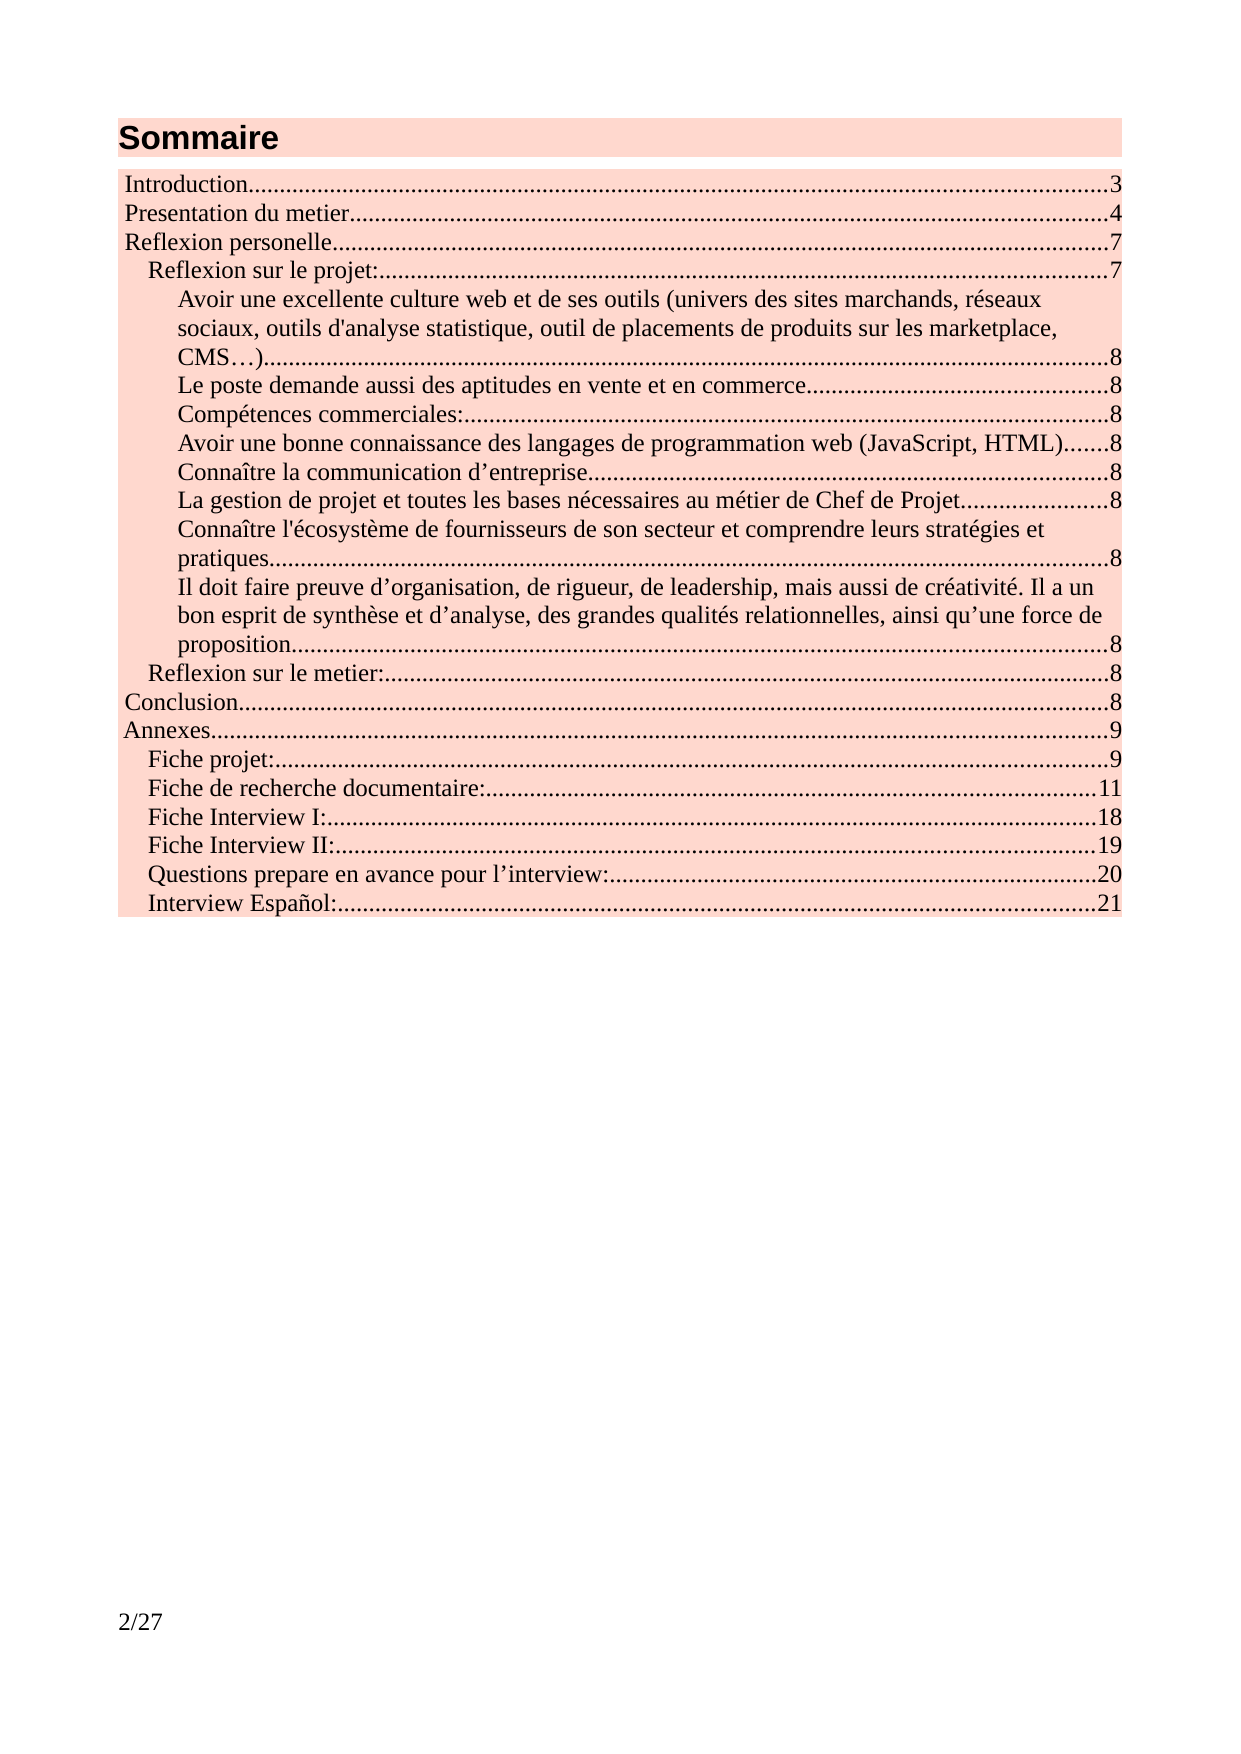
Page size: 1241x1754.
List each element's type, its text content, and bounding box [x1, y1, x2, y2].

text Avoir une bonne connaissance des langages de programmation web (JavaScript, HTML) 8 [177, 428, 1122, 457]
text Fiche de recherche documentaire: 11 [148, 773, 1122, 802]
text Questions prepare en avance pour l’interview: 20 [148, 859, 1122, 888]
text Fiche Interview II: 19 [148, 830, 1122, 859]
text Interview Español: 21 [148, 888, 1122, 917]
text Fiche Interview I: 18 [148, 802, 1122, 830]
text Introduction 3 [118, 169, 1122, 198]
text La gestion de projet et toutes les bases nécessaires au métier de Chef de Projet 8 [177, 485, 1122, 514]
text Connaître l'écosystème de fournisseurs de son secteur et comprendre leurs stratégies et pratiques 8 [177, 514, 1122, 572]
text Fiche projet: 9 [148, 744, 1122, 773]
text Reflexion sur le projet: 7 [148, 255, 1122, 284]
text Connaître la communication d’entreprise 8 [177, 457, 1122, 485]
text Compétences commerciales: 8 [177, 399, 1122, 428]
text Annexes 9 [118, 715, 1122, 744]
text Il doit faire preuve d’organisation, de rigueur, de leadership, mais aussi de créativité. Il a un bon esprit de synthèse et d’analyse, des grandes qualités relationnelles, ainsi qu’une force de proposition. 8 [177, 572, 1122, 658]
text Reflexion sur le metier: 8 [148, 658, 1122, 687]
text Conclusion 8 [118, 687, 1122, 715]
subtitle Sommaire [118, 118, 1122, 157]
text Avoir une excellente culture web et de ses outils (univers des sites marchands, réseaux sociaux, outils d'analyse statistique, outil de placements de produits sur les marketplace, CMS…) 8 [177, 284, 1122, 370]
text Reflexion personelle 7 [118, 227, 1122, 255]
text Le poste demande aussi des aptitudes en vente et en commerce. 8 [177, 370, 1122, 399]
text Presentation du metier 4 [118, 198, 1122, 227]
